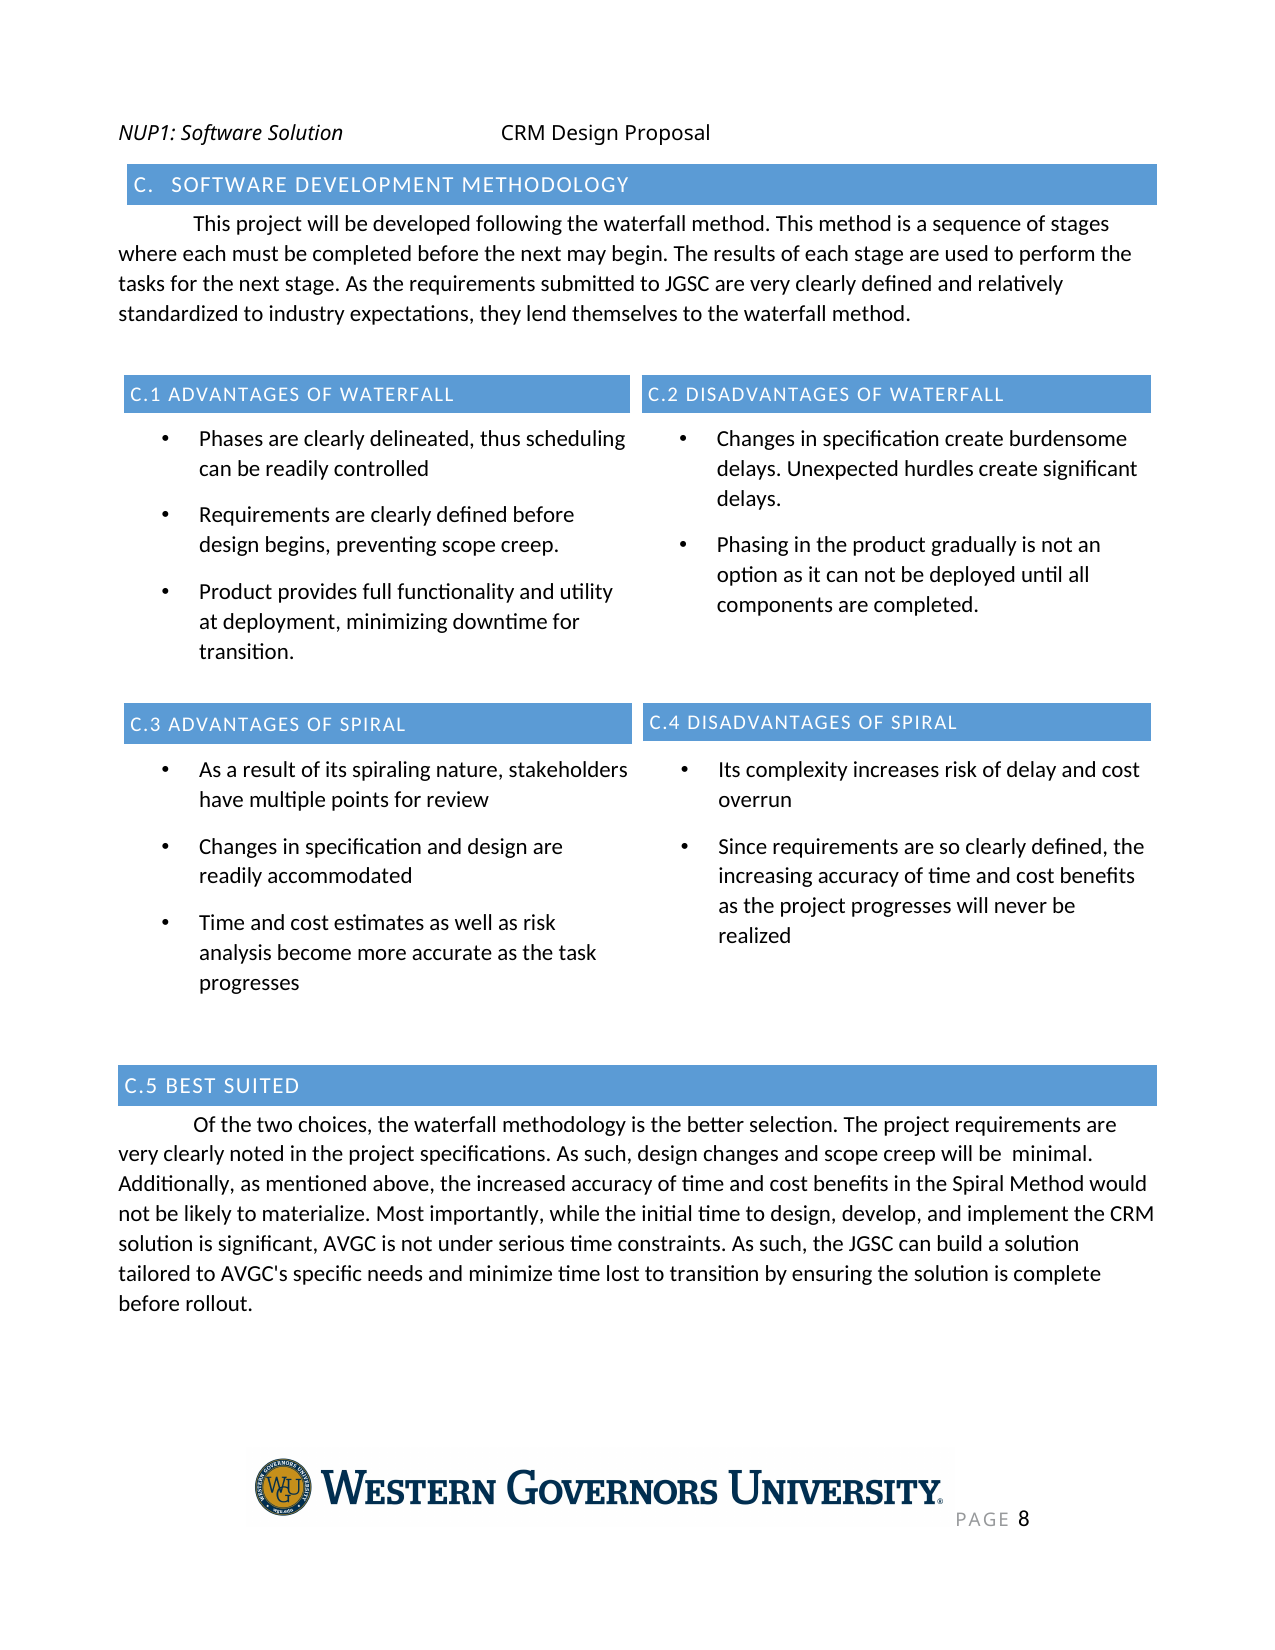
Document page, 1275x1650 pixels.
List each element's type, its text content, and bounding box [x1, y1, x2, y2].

text This project will be developed following the waterfall method. This method is a sequence of stages where each must be completed before the next may begin. The results of each stage are used to perform the tasks for the next stage. As the requirements submitted to JGSC are very clearly defined and relatively standardized to industry expectations, they lend themselves to the waterfall method. [118, 209, 1157, 327]
subtitle C.5 best SUITED [124, 1071, 1151, 1099]
table_cell Changes in specification create burdensome delays. Unexpected hurdles create significant delays. Phasing in the product gradually is not an option as it can not be deployed until all components are completed. [636, 418, 1157, 687]
picture [245, 1447, 956, 1527]
text Of the two choices, the waterfall methodology is the better selection. The project requirements are very clearly noted in the project specifications. As such, design changes and scope creep will be minimal. Additionally, as mentioned above, the increased accuracy of time and cost benefits in the Spiral Method would not be likely to materialize. Most importantly, while the initial time to design, develop, and implement the CRM solution is significant, AVGC is not under serious time constraints. As such, the JGSC can build a solution tailored to AVGC's specific needs and minimize time lost to transition by ensuring the solution is complete before rollout. [118, 1110, 1157, 1317]
table_cell Its complexity increases risk of delay and cost overrun Since requirements are so clearly defined, the increasing accuracy of time and cost benefits as the project progresses will never be realized [638, 750, 1157, 1018]
subtitle SOFTWARE DEVELOPMENT METHODOLOGY [134, 171, 1151, 198]
table_header C.2 disAdvantages of waterfall [636, 359, 1157, 418]
table_header C.4 DisAdvantages of SPIRAL [638, 687, 1157, 749]
table_cell As a result of its spiraling nature, stakeholders have multiple points for review Changes in specification and design are readily accommodated Time and cost estimates as well as risk analysis become more accurate as the task progresses [118, 750, 637, 1018]
table_cell Phases are clearly delineated, thus scheduling can be readily controlled Requirements are clearly defined before design begins, preventing scope creep. Product provides full functionality and utility at deployment, minimizing downtime for transition. [118, 418, 636, 687]
table_header C.3 Advantages of SPIRAL [118, 687, 637, 749]
table_header C.1 Advantages of waterfall [118, 359, 636, 418]
